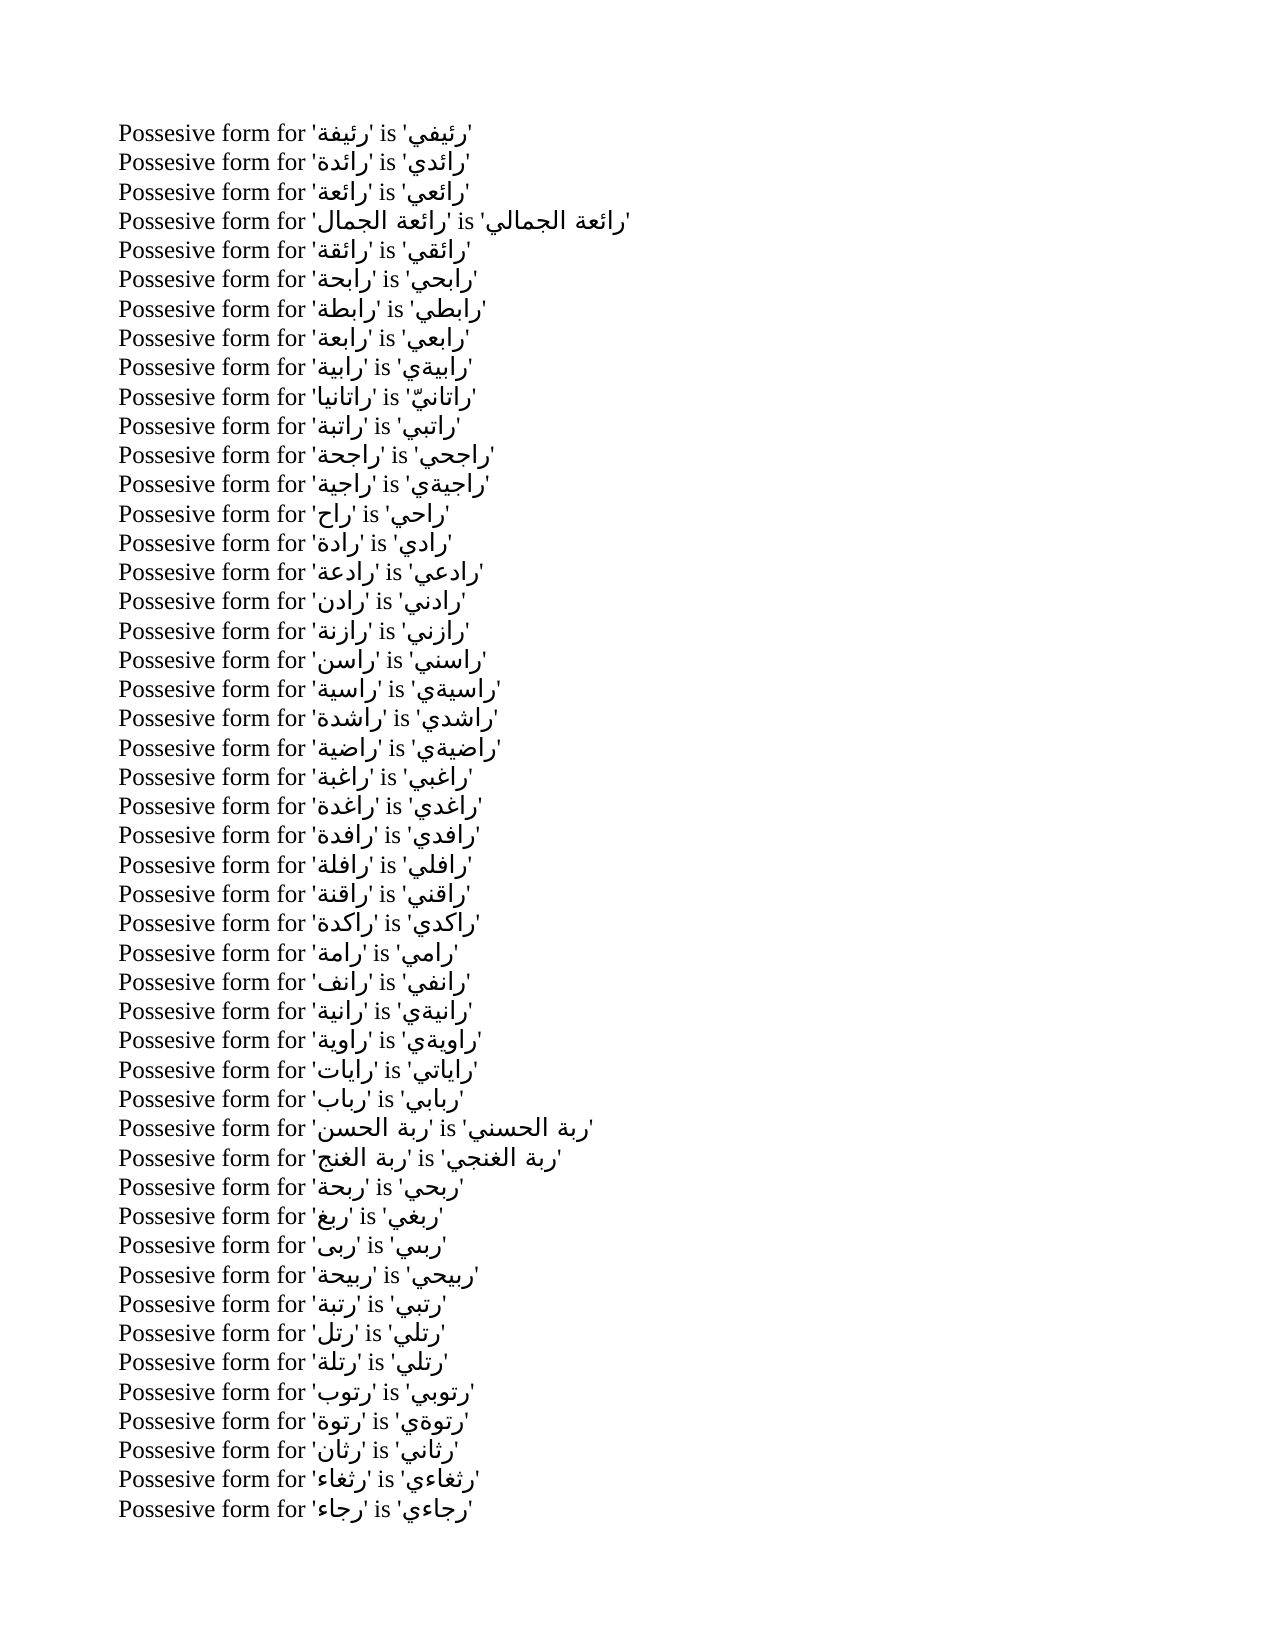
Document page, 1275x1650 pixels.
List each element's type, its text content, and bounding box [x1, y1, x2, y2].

text Possesive form for 'راغبة' is 'راغبي' [118, 762, 1157, 791]
text Possesive form for 'رابطة' is 'رابطي' [118, 294, 1157, 323]
text Possesive form for 'راتانيا' is 'راتانيّ' [118, 382, 1157, 411]
text Possesive form for 'ربة الغنج' is 'ربة الغنجي' [118, 1143, 1157, 1172]
text Possesive form for 'راغدة' is 'راغدي' [118, 791, 1157, 821]
text Possesive form for 'رثغاء' is 'رثغاءي' [118, 1464, 1157, 1494]
text Possesive form for 'رابعة' is 'رابعي' [118, 323, 1157, 352]
text Possesive form for 'رادن' is 'رادني' [118, 586, 1157, 616]
text Possesive form for 'رئيفة' is 'رئيفي' [118, 118, 1157, 147]
text Possesive form for 'راوية' is 'راويةي' [118, 1026, 1157, 1055]
text Possesive form for 'رجاء' is 'رجاءي' [118, 1494, 1157, 1523]
text Possesive form for 'رتبة' is 'رتبي' [118, 1289, 1157, 1318]
text Possesive form for 'رازنة' is 'رازني' [118, 616, 1157, 645]
text Possesive form for 'ربى' is 'ربىي' [118, 1230, 1157, 1260]
text Possesive form for 'رائعة الجمال' is 'رائعة الجمالي' [118, 206, 1157, 235]
text Possesive form for 'رائدة' is 'رائدي' [118, 147, 1157, 177]
text Possesive form for 'راجية' is 'راجيةي' [118, 469, 1157, 499]
text Possesive form for 'ربيحة' is 'ربيحي' [118, 1260, 1157, 1289]
text Possesive form for 'رثان' is 'رثاني' [118, 1435, 1157, 1464]
text Possesive form for 'رتوة' is 'رتوةي' [118, 1406, 1157, 1435]
text Possesive form for 'رتل' is 'رتلي' [118, 1318, 1157, 1347]
text Possesive form for 'راشدة' is 'راشدي' [118, 703, 1157, 733]
text Possesive form for 'راسن' is 'راسني' [118, 645, 1157, 674]
text Possesive form for 'رامة' is 'رامي' [118, 938, 1157, 967]
text Possesive form for 'رادعة' is 'رادعي' [118, 557, 1157, 586]
text Possesive form for 'رائعة' is 'رائعي' [118, 177, 1157, 206]
text Possesive form for 'رافدة' is 'رافدي' [118, 821, 1157, 850]
text Possesive form for 'راسية' is 'راسيةي' [118, 674, 1157, 703]
text Possesive form for 'ربة الحسن' is 'ربة الحسني' [118, 1113, 1157, 1143]
text Possesive form for 'راح' is 'راحي' [118, 499, 1157, 528]
text Possesive form for 'راضية' is 'راضيةي' [118, 733, 1157, 762]
text Possesive form for 'رادة' is 'رادي' [118, 528, 1157, 557]
text Possesive form for 'رتوب' is 'رتوبي' [118, 1377, 1157, 1406]
text Possesive form for 'راكدة' is 'راكدي' [118, 908, 1157, 938]
text Possesive form for 'رافلة' is 'رافلي' [118, 850, 1157, 879]
text Possesive form for 'رانية' is 'رانيةي' [118, 996, 1157, 1026]
text Possesive form for 'رابية' is 'رابيةي' [118, 352, 1157, 382]
text Possesive form for 'ربغ' is 'ربغي' [118, 1201, 1157, 1230]
text Possesive form for 'رتلة' is 'رتلي' [118, 1347, 1157, 1377]
text Possesive form for 'رانف' is 'رانفي' [118, 967, 1157, 996]
text Possesive form for 'راتبة' is 'راتبي' [118, 411, 1157, 440]
text Possesive form for 'رائقة' is 'رائقي' [118, 235, 1157, 264]
text Possesive form for 'راقنة' is 'راقني' [118, 879, 1157, 908]
text Possesive form for 'ربحة' is 'ربحي' [118, 1172, 1157, 1201]
text Possesive form for 'رابحة' is 'رابحي' [118, 264, 1157, 294]
text Possesive form for 'راجحة' is 'راجحي' [118, 440, 1157, 469]
text Possesive form for 'رايات' is 'راياتي' [118, 1055, 1157, 1084]
text Possesive form for 'رباب' is 'ربابي' [118, 1084, 1157, 1113]
